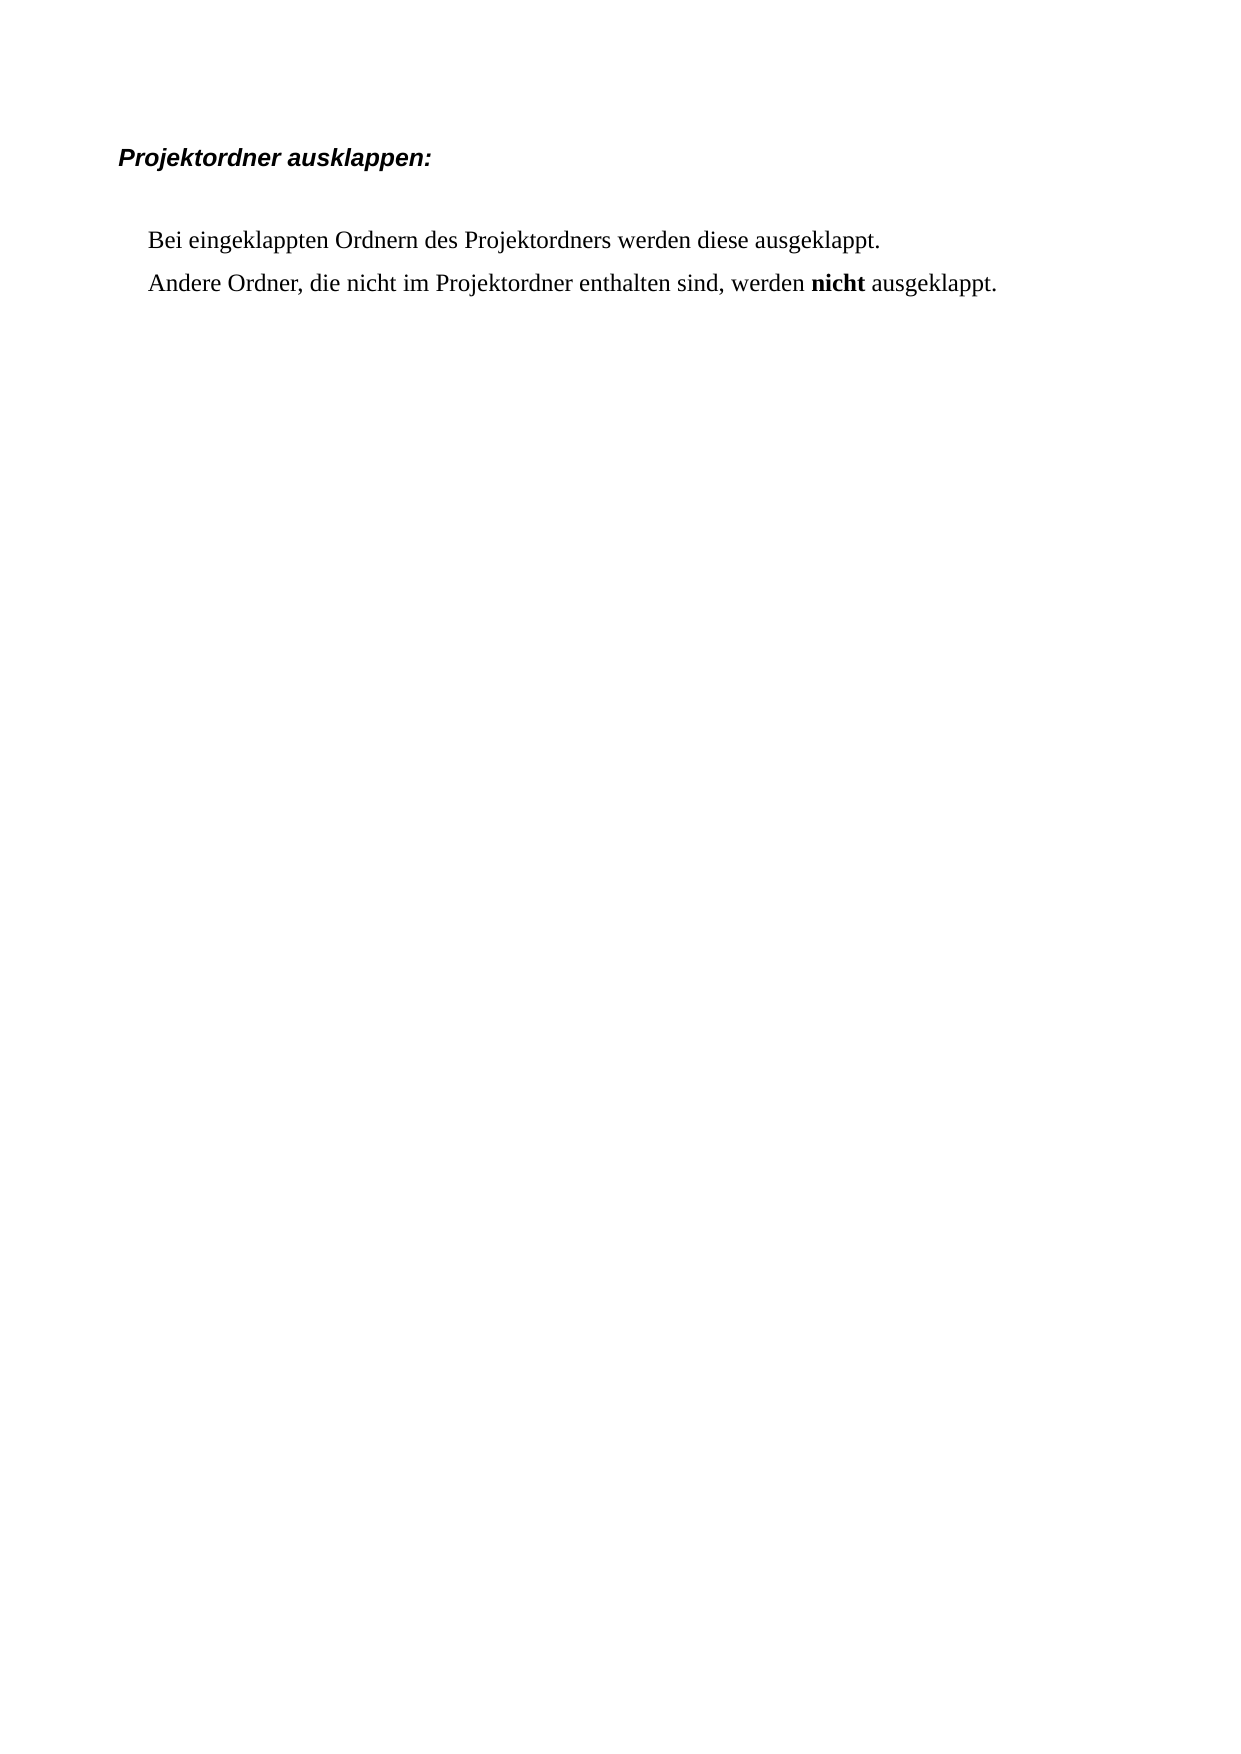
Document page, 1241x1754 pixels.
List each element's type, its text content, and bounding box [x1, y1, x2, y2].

subtitle Projektordner ausklappen: [118, 143, 1122, 172]
text Andere Ordner, die nicht im Projektordner enthalten sind, werden nicht ausgeklappt. [148, 268, 1122, 297]
text Bei eingeklappten Ordnern des Projektordners werden diese ausgeklappt. [148, 225, 1122, 254]
